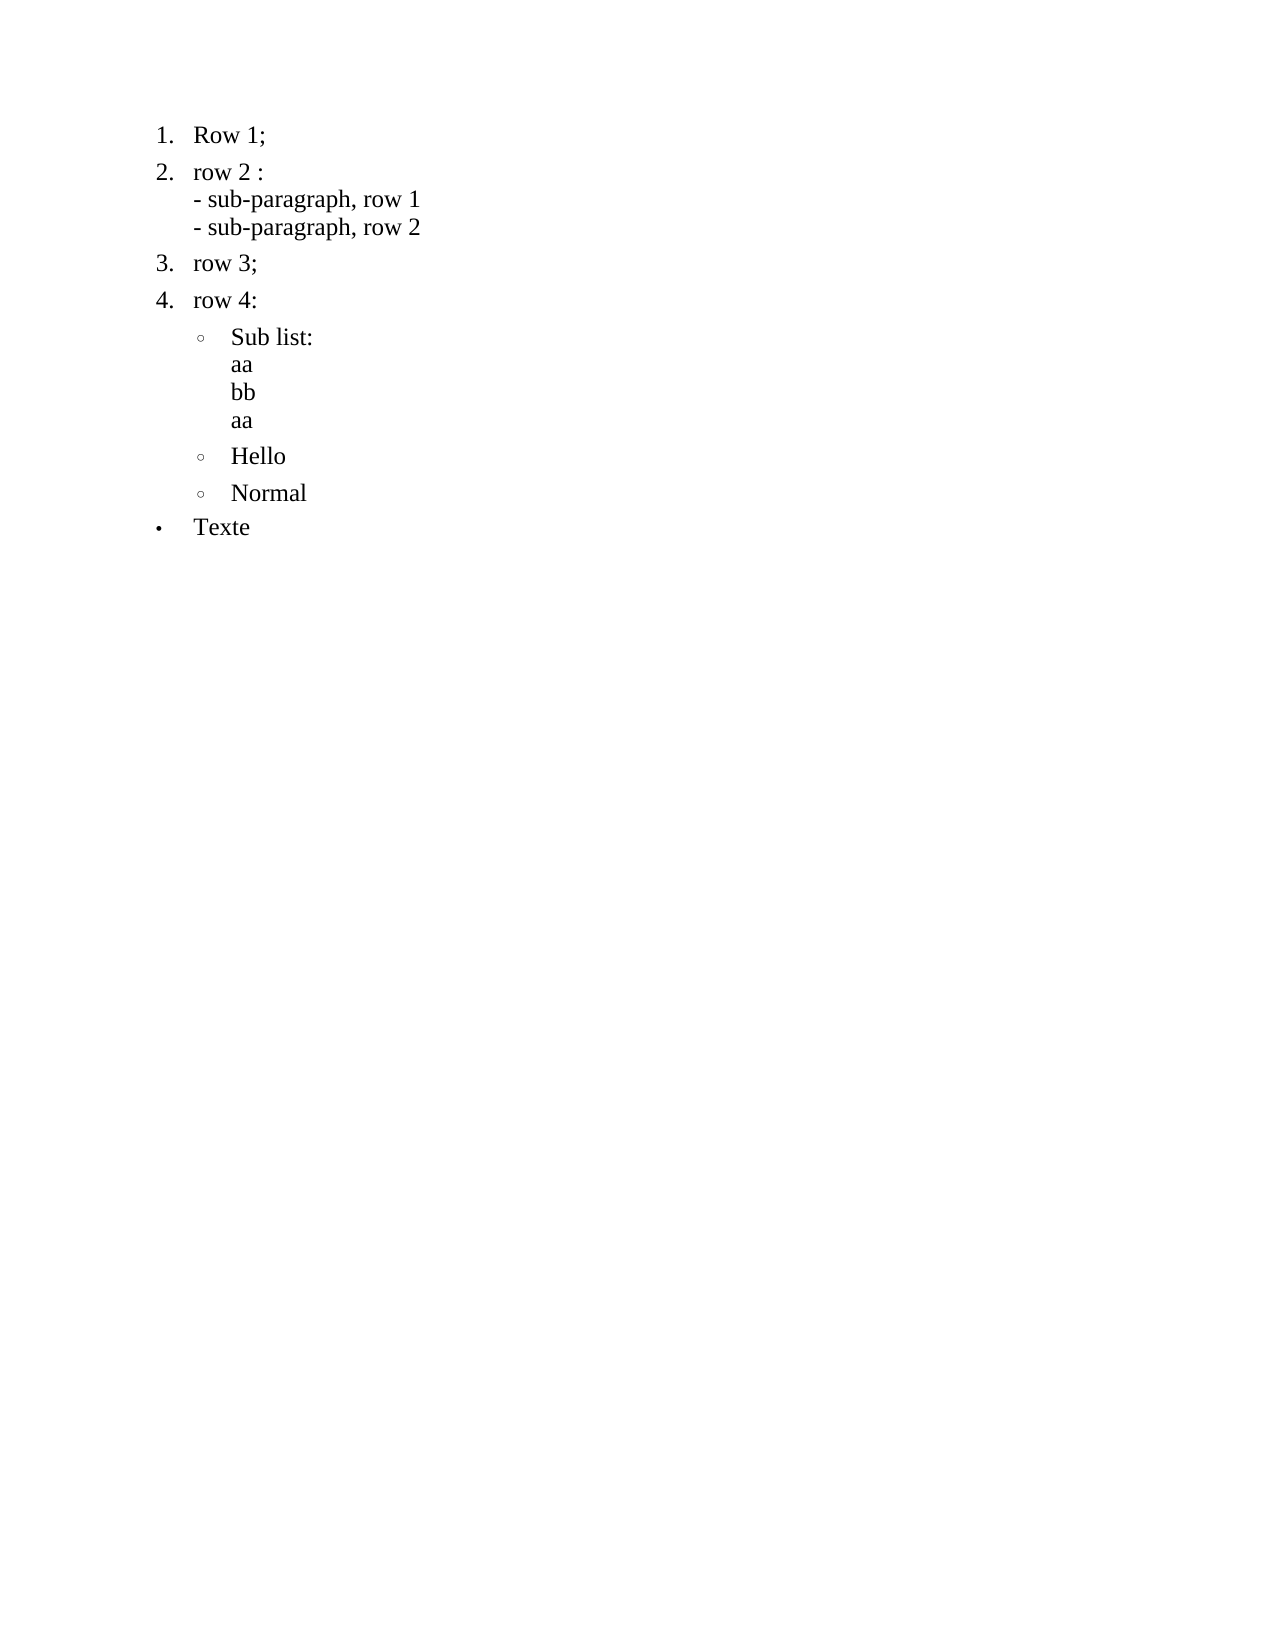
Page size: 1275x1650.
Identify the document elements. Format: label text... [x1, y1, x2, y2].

list row 4: [156, 286, 1157, 314]
list Sub list: aa bb aa [193, 323, 1157, 433]
list row 3; [156, 249, 1157, 277]
list Row 1; [156, 121, 1157, 149]
list Texte [156, 513, 1157, 540]
list row 2 : - sub-paragraph, row 1 - sub-paragraph, row 2 [156, 158, 1157, 241]
list Hello [193, 442, 1157, 470]
list Normal [193, 479, 1157, 507]
